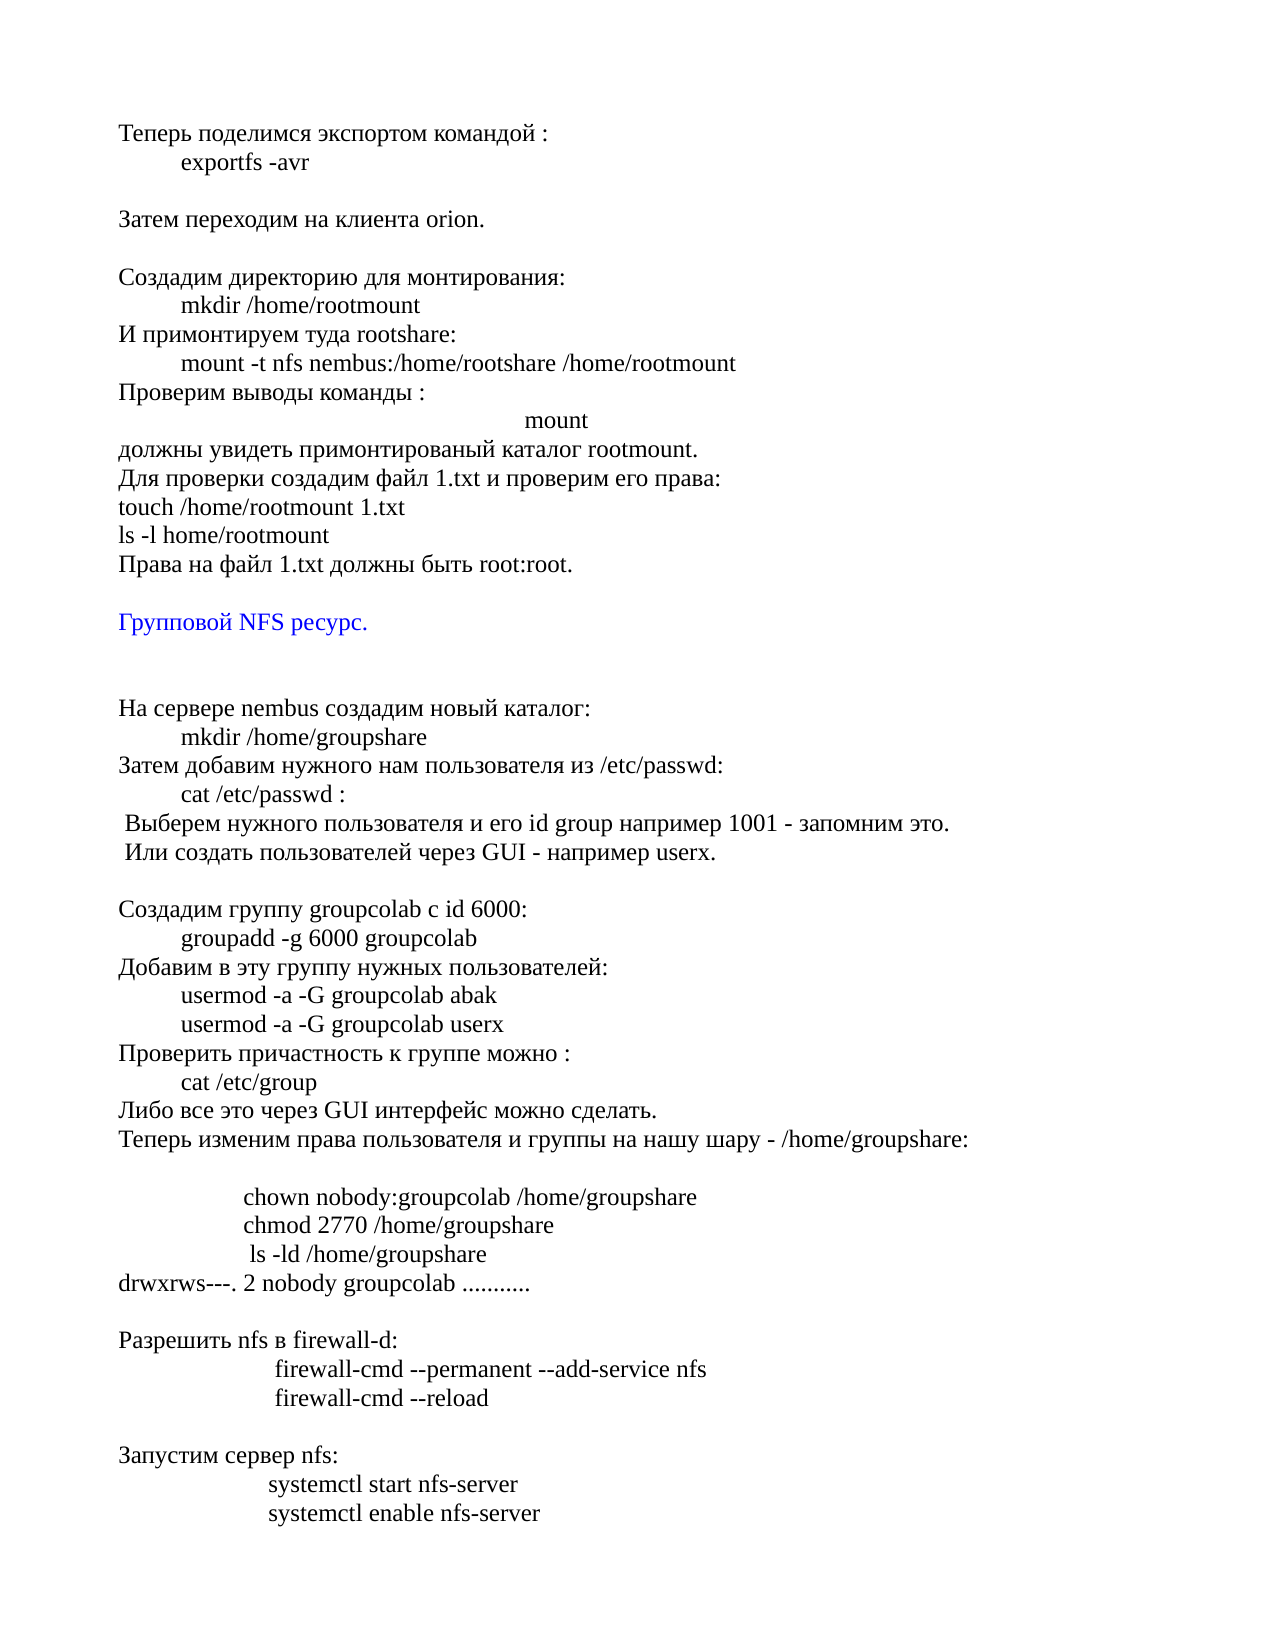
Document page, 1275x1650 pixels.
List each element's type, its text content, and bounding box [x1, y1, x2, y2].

text Запустим сервер nfs: [118, 1441, 1157, 1469]
text systemctl enable nfs-server [118, 1498, 1157, 1527]
text Либо все это через GUI интерфейс можно сделать. [118, 1096, 1157, 1124]
text touch /home/rootmount 1.txt [118, 492, 1157, 521]
text mount [118, 406, 1157, 434]
text usermod -a -G groupcolab abak [118, 981, 1157, 1009]
text firewall-cmd --reload [118, 1383, 1157, 1412]
text Права на файл 1.txt должны быть root:root. [118, 549, 1157, 578]
text Проверить причастность к группе можно : [118, 1038, 1157, 1067]
text usermod -a -G groupcolab userx [118, 1009, 1157, 1038]
text Групповой NFS ресурс. [118, 607, 1157, 636]
text cat /etc/group [118, 1067, 1157, 1096]
text Для проверки создадим файл 1.txt и проверим его права: [118, 463, 1157, 492]
text Добавим в эту группу нужных пользователей: [118, 952, 1157, 981]
text Проверим выводы команды : [118, 377, 1157, 406]
text Разрешить nfs в firewall-d: [118, 1326, 1157, 1354]
text На сервере nembus создадим новый каталог: [118, 693, 1157, 722]
text groupadd -g 6000 groupcolab [118, 923, 1157, 952]
text systemctl start nfs-server [118, 1469, 1157, 1498]
text ls -l home/rootmount [118, 521, 1157, 549]
text exportfs -avr [118, 147, 1157, 176]
text Выберем нужного пользователя и его id group например 1001 - запомним это. [118, 808, 1157, 837]
text drwxrws---. 2 nobody groupcolab ........... [118, 1268, 1157, 1297]
text Затем добавим нужного нам пользователя из /etc/passwd: [118, 751, 1157, 779]
text Создадим группу groupcolab с id 6000: [118, 894, 1157, 923]
text должны увидеть примонтированый каталог rootmount. [118, 434, 1157, 463]
text ls -ld /home/groupshare [118, 1239, 1157, 1268]
text firewall-cmd --permanent --add-service nfs [118, 1354, 1157, 1383]
text chown nobody:groupcolab /home/groupshare [118, 1182, 1157, 1211]
text cat /etc/passwd : [118, 779, 1157, 808]
text chmod 2770 /home/groupshare [118, 1211, 1157, 1239]
text mkdir /home/groupshare [118, 722, 1157, 751]
text Затем переходим на клиента orion. [118, 204, 1157, 233]
text Создадим директорию для монтирования: [118, 262, 1157, 291]
text Теперь поделимся экспортом командой : [118, 118, 1157, 147]
text mkdir /home/rootmount [118, 291, 1157, 319]
text Теперь изменим права пользователя и группы на нашу шару - /home/groupshare: [118, 1124, 1157, 1153]
text Или создать пользователей через GUI - например userx. [118, 837, 1157, 866]
text И примонтируем туда rootshare: [118, 319, 1157, 348]
text mount -t nfs nembus:/home/rootshare /home/rootmount [118, 348, 1157, 377]
